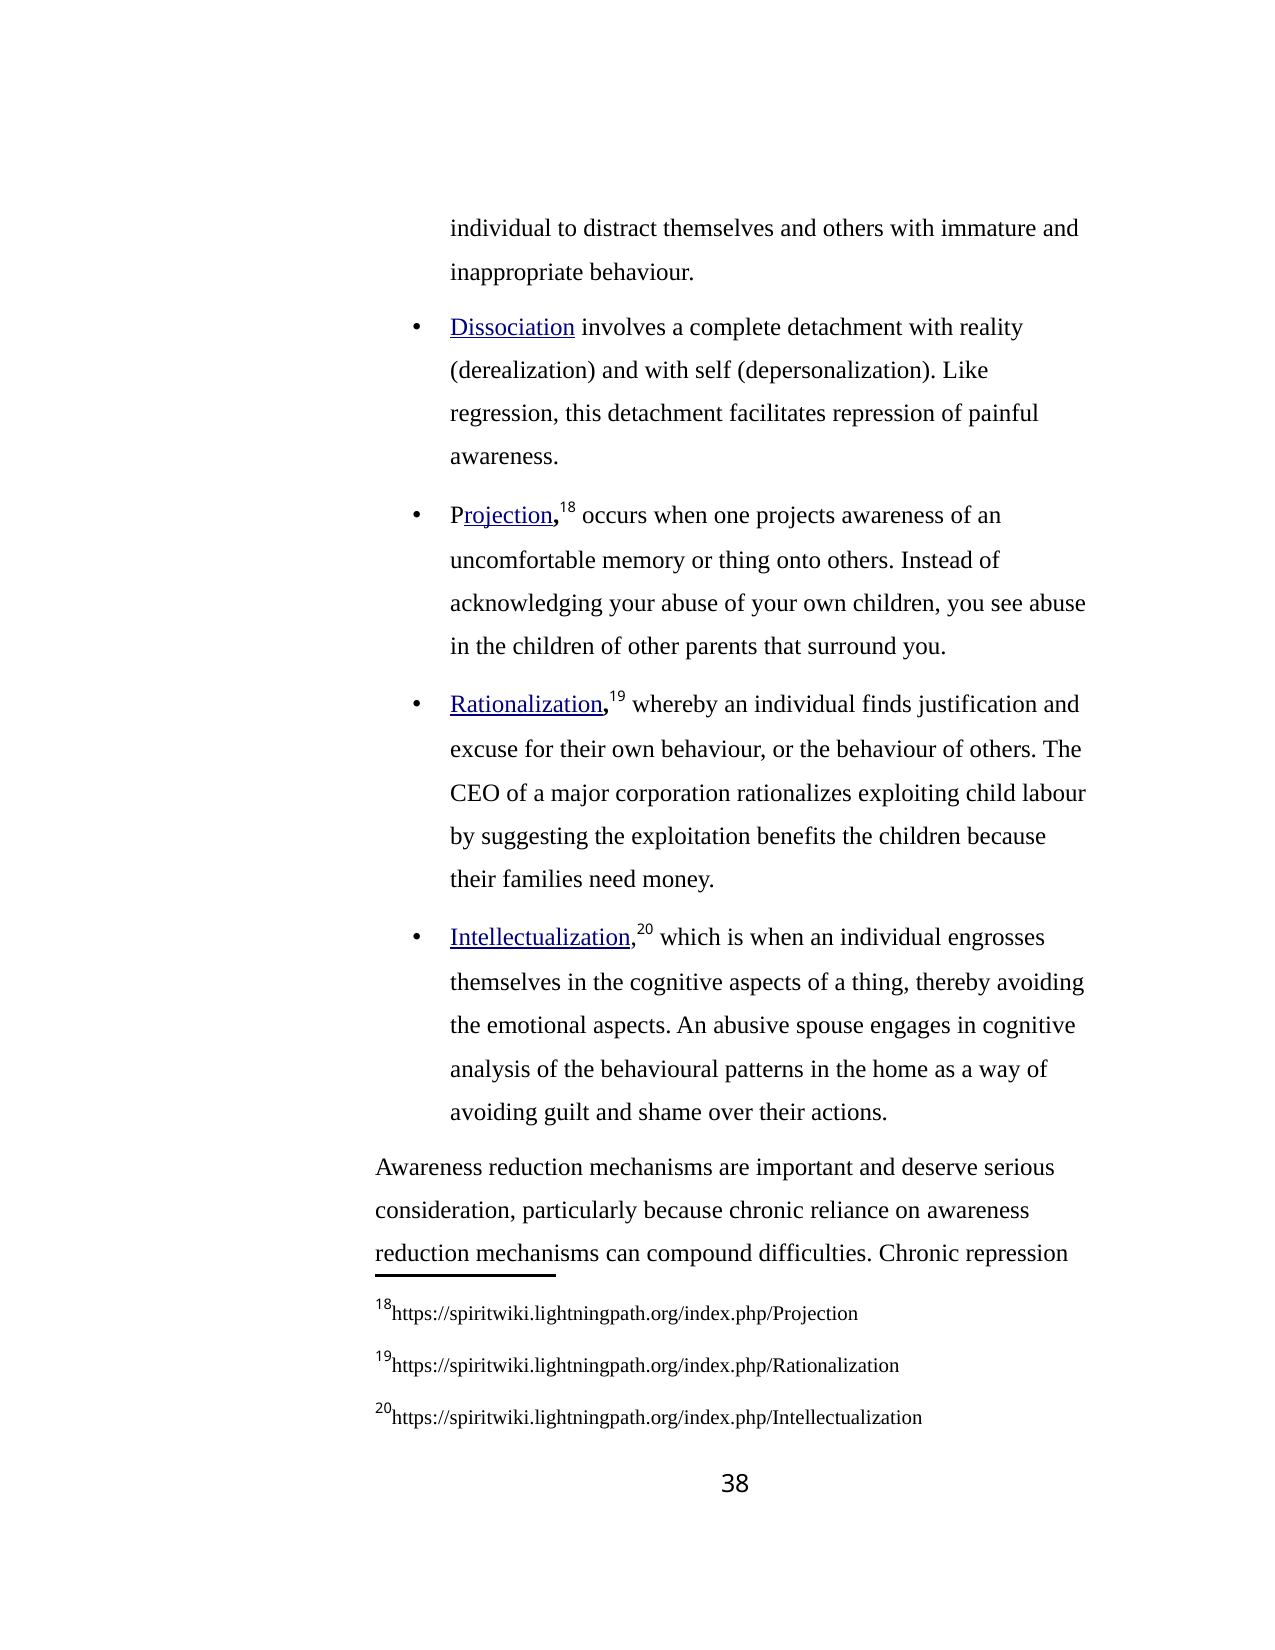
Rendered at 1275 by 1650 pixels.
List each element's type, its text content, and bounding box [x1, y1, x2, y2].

list https://spiritwiki.lightningpath.org/index.php/Intellectualization [375, 1398, 1095, 1432]
list Projection, occurs when one projects awareness of an uncomfortable memory or thing onto others. Instead of acknowledging your abuse of your own children, you see abuse in the children of other parents that surround you. [412, 496, 1095, 660]
list https://spiritwiki.lightningpath.org/index.php/Rationalization [375, 1346, 1095, 1380]
list Rationalization, whereby an individual finds justification and excuse for their own behaviour, or the behaviour of others. The CEO of a major corporation rationalizes exploiting child labour by suggesting the exploitation benefits the children because their families need money. [412, 686, 1095, 893]
list Intellectualization, which is when an individual engrosses themselves in the cognitive aspects of a thing, thereby avoiding the emotional aspects. An abusive spouse engages in cognitive analysis of the behavioural patterns in the home as a way of avoiding guilt and shame over their actions. [412, 919, 1095, 1126]
list Dissociation involves a complete detachment with reality (derealization) and with self (depersonalization). Like regression, this detachment facilitates repression of painful awareness. [412, 312, 1095, 470]
text Awareness reduction mechanisms are important and deserve serious consideration, particularly because chronic reliance on awareness reduction mechanisms can compound difficulties. Chronic repression [375, 1152, 1095, 1267]
list individual to distract themselves and others with immature and inappropriate behaviour. [412, 213, 1095, 285]
list https://spiritwiki.lightningpath.org/index.php/Projection [375, 1294, 1095, 1328]
